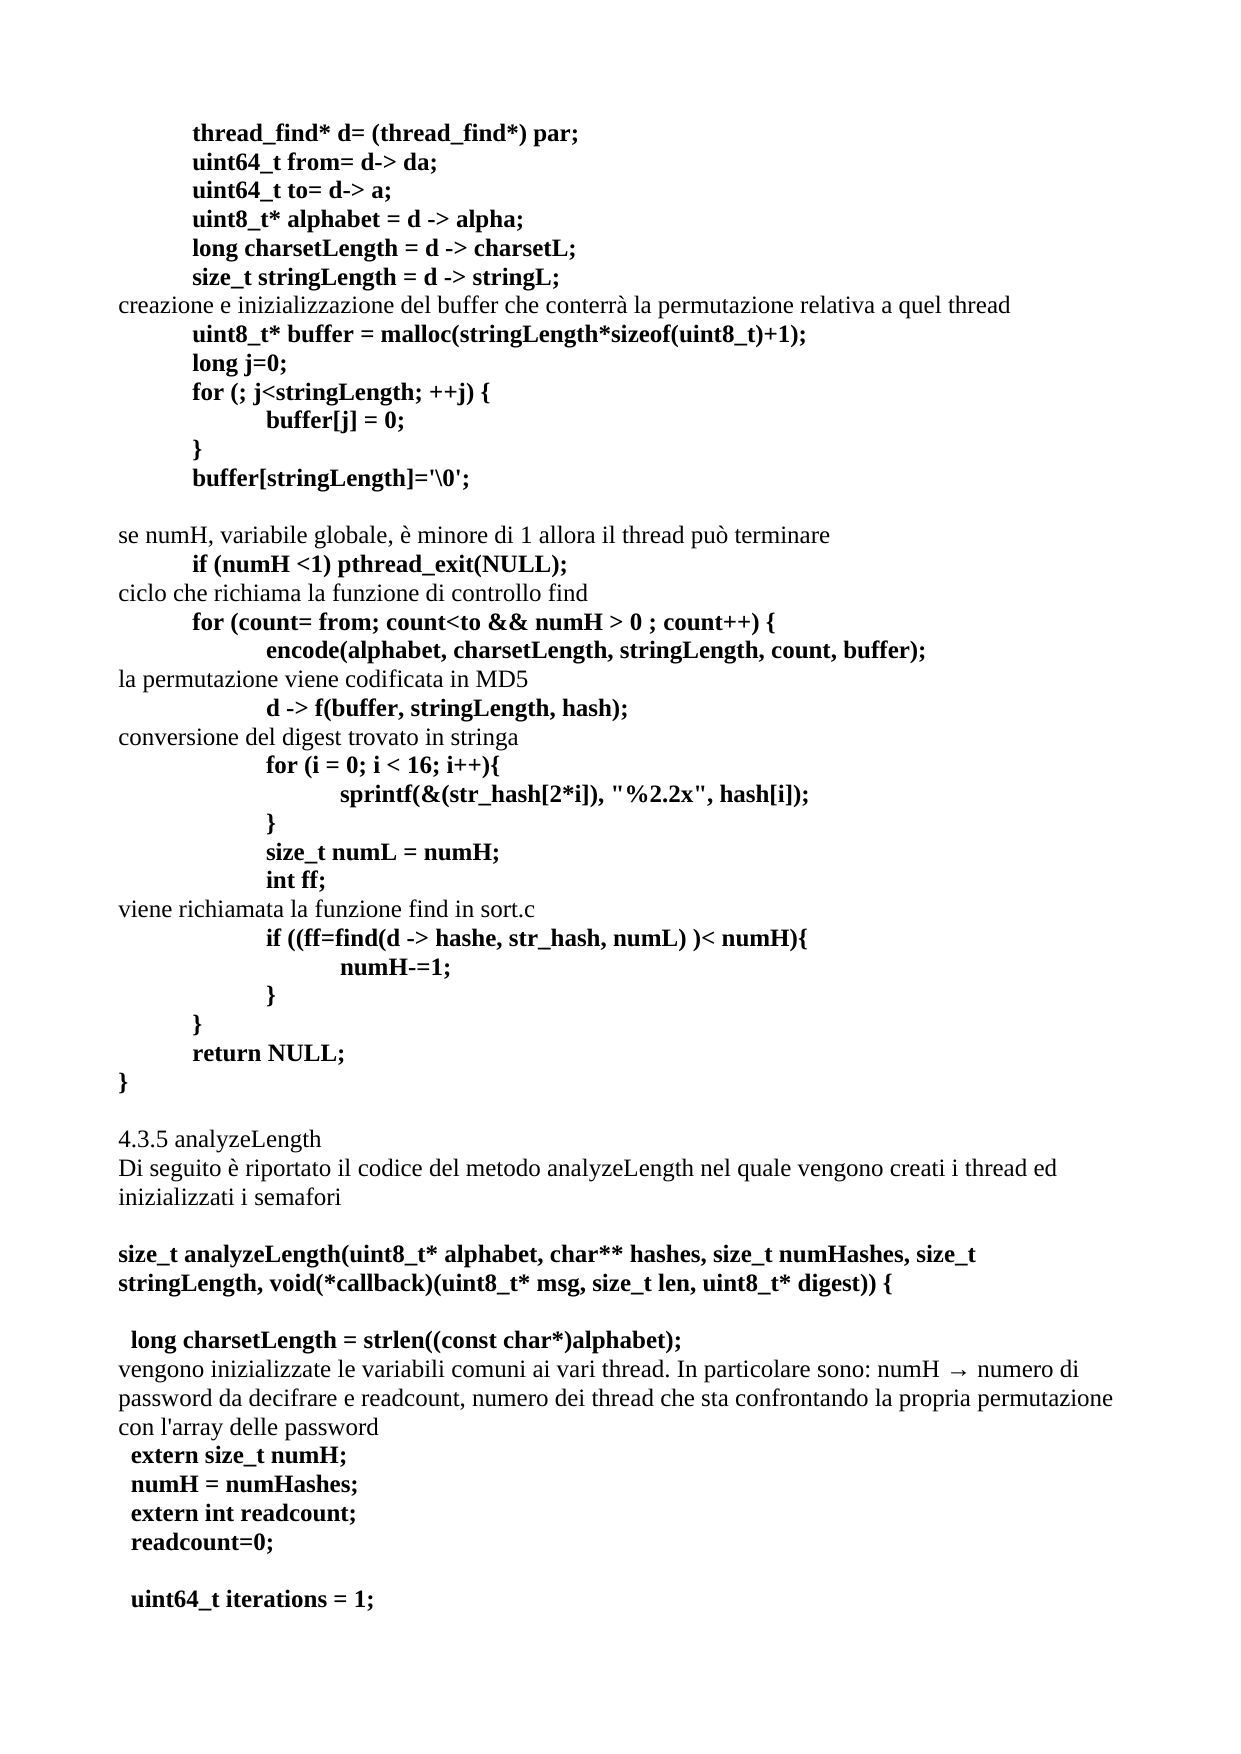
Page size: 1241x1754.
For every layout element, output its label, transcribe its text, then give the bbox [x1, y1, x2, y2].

text vengono inizializzate le variabili comuni ai vari thread. In particolare sono: numH → numero di password da decifrare e readcount, numero dei thread che sta confrontando la propria permutazione con l'array delle password [118, 1354, 1122, 1441]
text if (numH <1) pthread_exit(NULL); [118, 549, 1122, 578]
text thread_find* d= (thread_find*) par; [118, 118, 1122, 147]
text d -> f(buffer, stringLength, hash); [118, 693, 1122, 722]
text size_t numL = numH; [118, 837, 1122, 866]
text Di seguito è riportato il codice del metodo analyzeLength nel quale vengono creati i thread ed inizializzati i semafori [118, 1153, 1122, 1211]
text long charsetLength = d -> charsetL; [118, 233, 1122, 262]
text uint64_t iterations = 1; [118, 1584, 1122, 1613]
text conversione del digest trovato in stringa [118, 722, 1122, 751]
text 4.3.5 analyzeLength [118, 1124, 1122, 1153]
text } [118, 1067, 1122, 1096]
text for (i = 0; i < 16; i++){ [118, 751, 1122, 779]
text for (; j<stringLength; ++j) { [118, 377, 1122, 406]
text uint64_t from= d-> da; [118, 147, 1122, 176]
text sprintf(&(str_hash[2*i]), "%2.2x", hash[i]); [118, 779, 1122, 808]
text uint64_t to= d-> a; [118, 176, 1122, 204]
text extern size_t numH; [118, 1441, 1122, 1469]
text size_t analyzeLength(uint8_t* alphabet, char** hashes, size_t numHashes, size_t stringLength, void(*callback)(uint8_t* msg, size_t len, uint8_t* digest)) { [118, 1239, 1122, 1297]
text viene richiamata la funzione find in sort.c [118, 894, 1122, 923]
text creazione e inizializzazione del buffer che conterrà la permutazione relativa a quel thread [118, 291, 1122, 319]
text numH = numHashes; [118, 1469, 1122, 1498]
text numH-=1; [118, 952, 1122, 981]
text readcount=0; [118, 1527, 1122, 1556]
text } [118, 434, 1122, 463]
text la permutazione viene codificata in MD5 [118, 664, 1122, 693]
text } [118, 1009, 1122, 1038]
text } [118, 981, 1122, 1009]
text return NULL; [118, 1038, 1122, 1067]
text size_t stringLength = d -> stringL; [118, 262, 1122, 291]
text long j=0; [118, 348, 1122, 377]
text extern int readcount; [118, 1498, 1122, 1527]
text } [118, 808, 1122, 837]
text buffer[stringLength]='\0'; [118, 463, 1122, 492]
text se numH, variabile globale, è minore di 1 allora il thread può terminare [118, 521, 1122, 549]
text for (count= from; count<to && numH > 0 ; count++) { [118, 607, 1122, 636]
text uint8_t* alphabet = d -> alpha; [118, 204, 1122, 233]
text long charsetLength = strlen((const char*)alphabet); [118, 1326, 1122, 1354]
text if ((ff=find(d -> hashe, str_hash, numL) )< numH){ [118, 923, 1122, 952]
text encode(alphabet, charsetLength, stringLength, count, buffer); [118, 636, 1122, 664]
text buffer[j] = 0; [118, 406, 1122, 434]
text uint8_t* buffer = malloc(stringLength*sizeof(uint8_t)+1); [118, 319, 1122, 348]
text int ff; [118, 866, 1122, 894]
text ciclo che richiama la funzione di controllo find [118, 578, 1122, 607]
